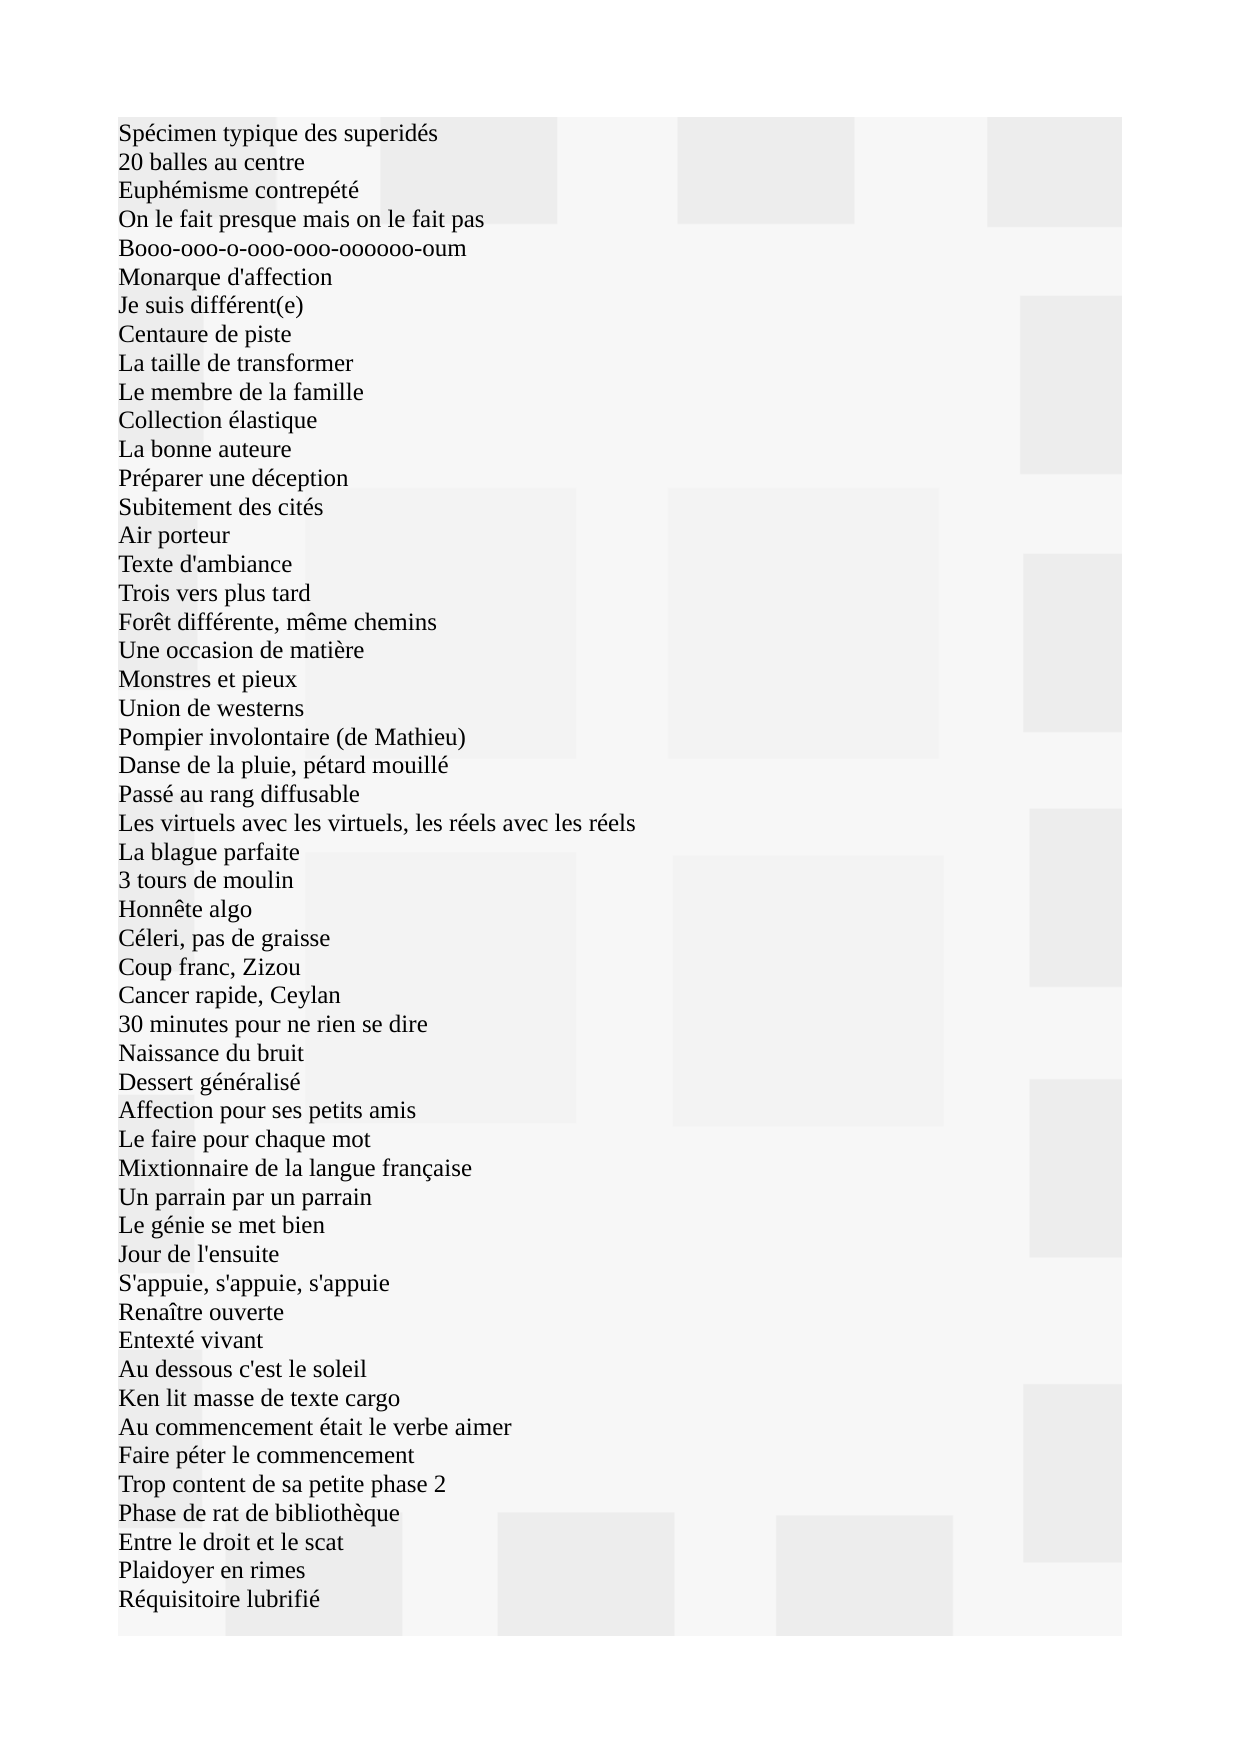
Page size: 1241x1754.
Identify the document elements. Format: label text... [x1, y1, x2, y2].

text Air porteur [118, 521, 1122, 549]
text Spécimen typique des superidés [118, 118, 1122, 147]
text Ken lit masse de texte cargo [118, 1383, 1122, 1412]
text 30 minutes pour ne rien se dire [118, 1009, 1122, 1038]
text Trop content de sa petite phase 2 [118, 1469, 1122, 1498]
text Union de westerns [118, 693, 1122, 722]
text Je suis différent(e) [118, 291, 1122, 319]
text Danse de la pluie, pétard mouillé [118, 751, 1122, 779]
text Booo-ooo-o-ooo-ooo-oooooo-oum [118, 233, 1122, 262]
text La blague parfaite [118, 837, 1122, 866]
text Entre le droit et le scat [118, 1527, 1122, 1556]
text Honnête algo [118, 894, 1122, 923]
text Passé au rang diffusable [118, 779, 1122, 808]
text Un parrain par un parrain [118, 1182, 1122, 1211]
text Trois vers plus tard [118, 578, 1122, 607]
text On le fait presque mais on le fait pas [118, 204, 1122, 233]
text Faire péter le commencement [118, 1441, 1122, 1469]
text Naissance du bruit [118, 1038, 1122, 1067]
text Collection élastique [118, 406, 1122, 434]
text S'appuie, s'appuie, s'appuie [118, 1268, 1122, 1297]
text Phase de rat de bibliothèque [118, 1498, 1122, 1527]
text La taille de transformer [118, 348, 1122, 377]
text Affection pour ses petits amis [118, 1096, 1122, 1124]
text Le membre de la famille [118, 377, 1122, 406]
text Coup franc, Zizou [118, 952, 1122, 981]
text Cancer rapide, Ceylan [118, 981, 1122, 1009]
text Mixtionnaire de la langue française [118, 1153, 1122, 1182]
text Monstres et pieux [118, 664, 1122, 693]
text Les virtuels avec les virtuels, les réels avec les réels [118, 808, 1122, 837]
text Le génie se met bien [118, 1211, 1122, 1239]
text Centaure de piste [118, 319, 1122, 348]
text Entexté vivant [118, 1326, 1122, 1354]
text Pompier involontaire (de Mathieu) [118, 722, 1122, 751]
text Jour de l'ensuite [118, 1239, 1122, 1268]
text Monarque d'affection [118, 262, 1122, 291]
text Réquisitoire lubrifié [118, 1584, 1122, 1613]
text Préparer une déception [118, 463, 1122, 492]
text Au commencement était le verbe aimer [118, 1412, 1122, 1441]
text 3 tours de moulin [118, 866, 1122, 894]
text Texte d'ambiance [118, 549, 1122, 578]
text La bonne auteure [118, 434, 1122, 463]
text Euphémisme contrepété [118, 176, 1122, 204]
text Au dessous c'est le soleil [118, 1354, 1122, 1383]
text Subitement des cités [118, 492, 1122, 521]
text Le faire pour chaque mot [118, 1124, 1122, 1153]
text Plaidoyer en rimes [118, 1556, 1122, 1584]
text Dessert généralisé [118, 1067, 1122, 1096]
text Une occasion de matière [118, 636, 1122, 664]
text Céleri, pas de graisse [118, 923, 1122, 952]
text 20 balles au centre [118, 147, 1122, 176]
text Forêt différente, même chemins [118, 607, 1122, 636]
text Renaître ouverte [118, 1297, 1122, 1326]
